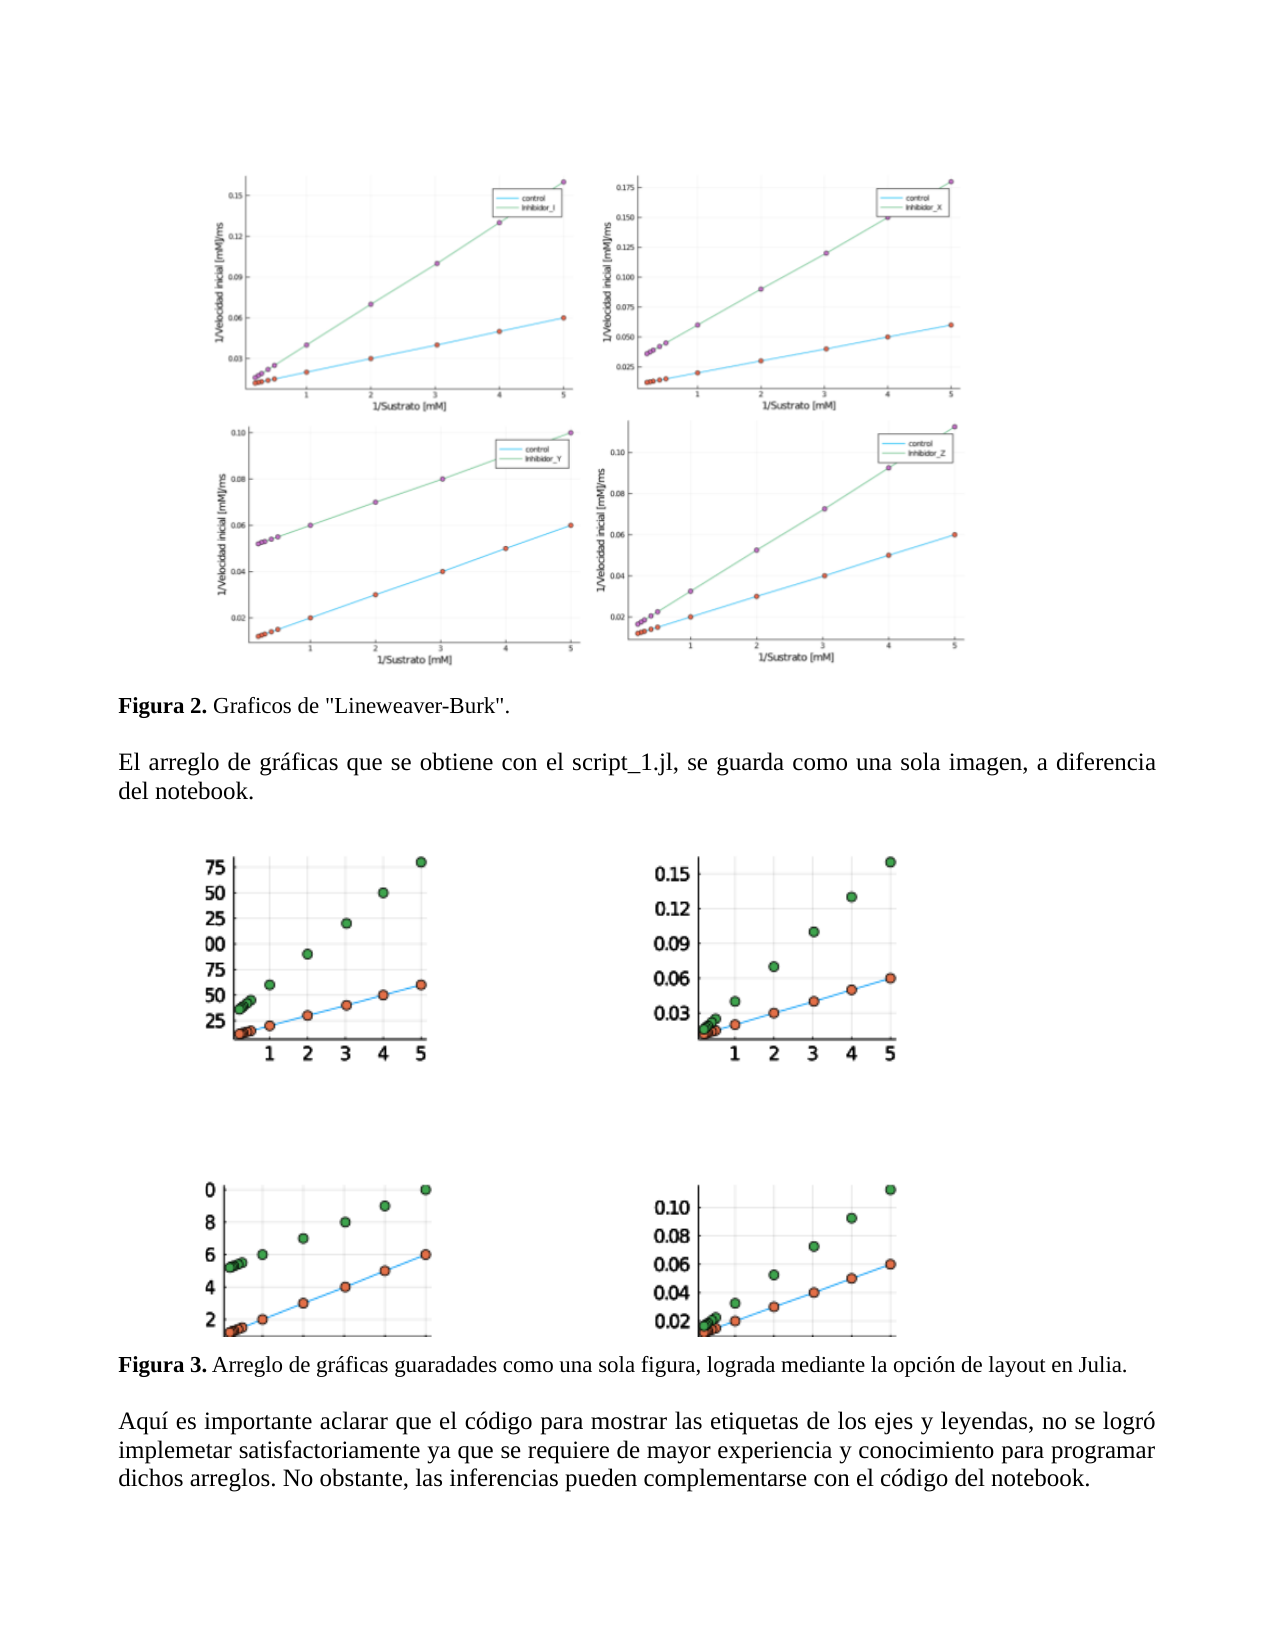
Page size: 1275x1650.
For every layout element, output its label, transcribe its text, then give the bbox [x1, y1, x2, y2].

picture [179, 138, 1034, 692]
text Figura 2. Graficos de "Lineweaver-Burk". [118, 118, 1157, 718]
text Aquí es importante aclarar que el código para mostrar las etiquetas de los ejes y leyendas, no se logró implemetar satisfactoriamente ya que se requiere de mayor experiencia y conocimiento para programar dichos arreglos. No obstante, las inferencias pueden complementarse con el código del notebook. [118, 1406, 1157, 1492]
text Figura 3. Arreglo de gráficas guaradades como una sola figura, lograda mediante la opción de layout en Julia. [118, 1351, 1157, 1377]
picture [205, 816, 971, 1337]
text El arreglo de gráficas que se obtiene con el script_1.jl, se guarda como una sola imagen, a diferencia del notebook. [118, 747, 1157, 804]
